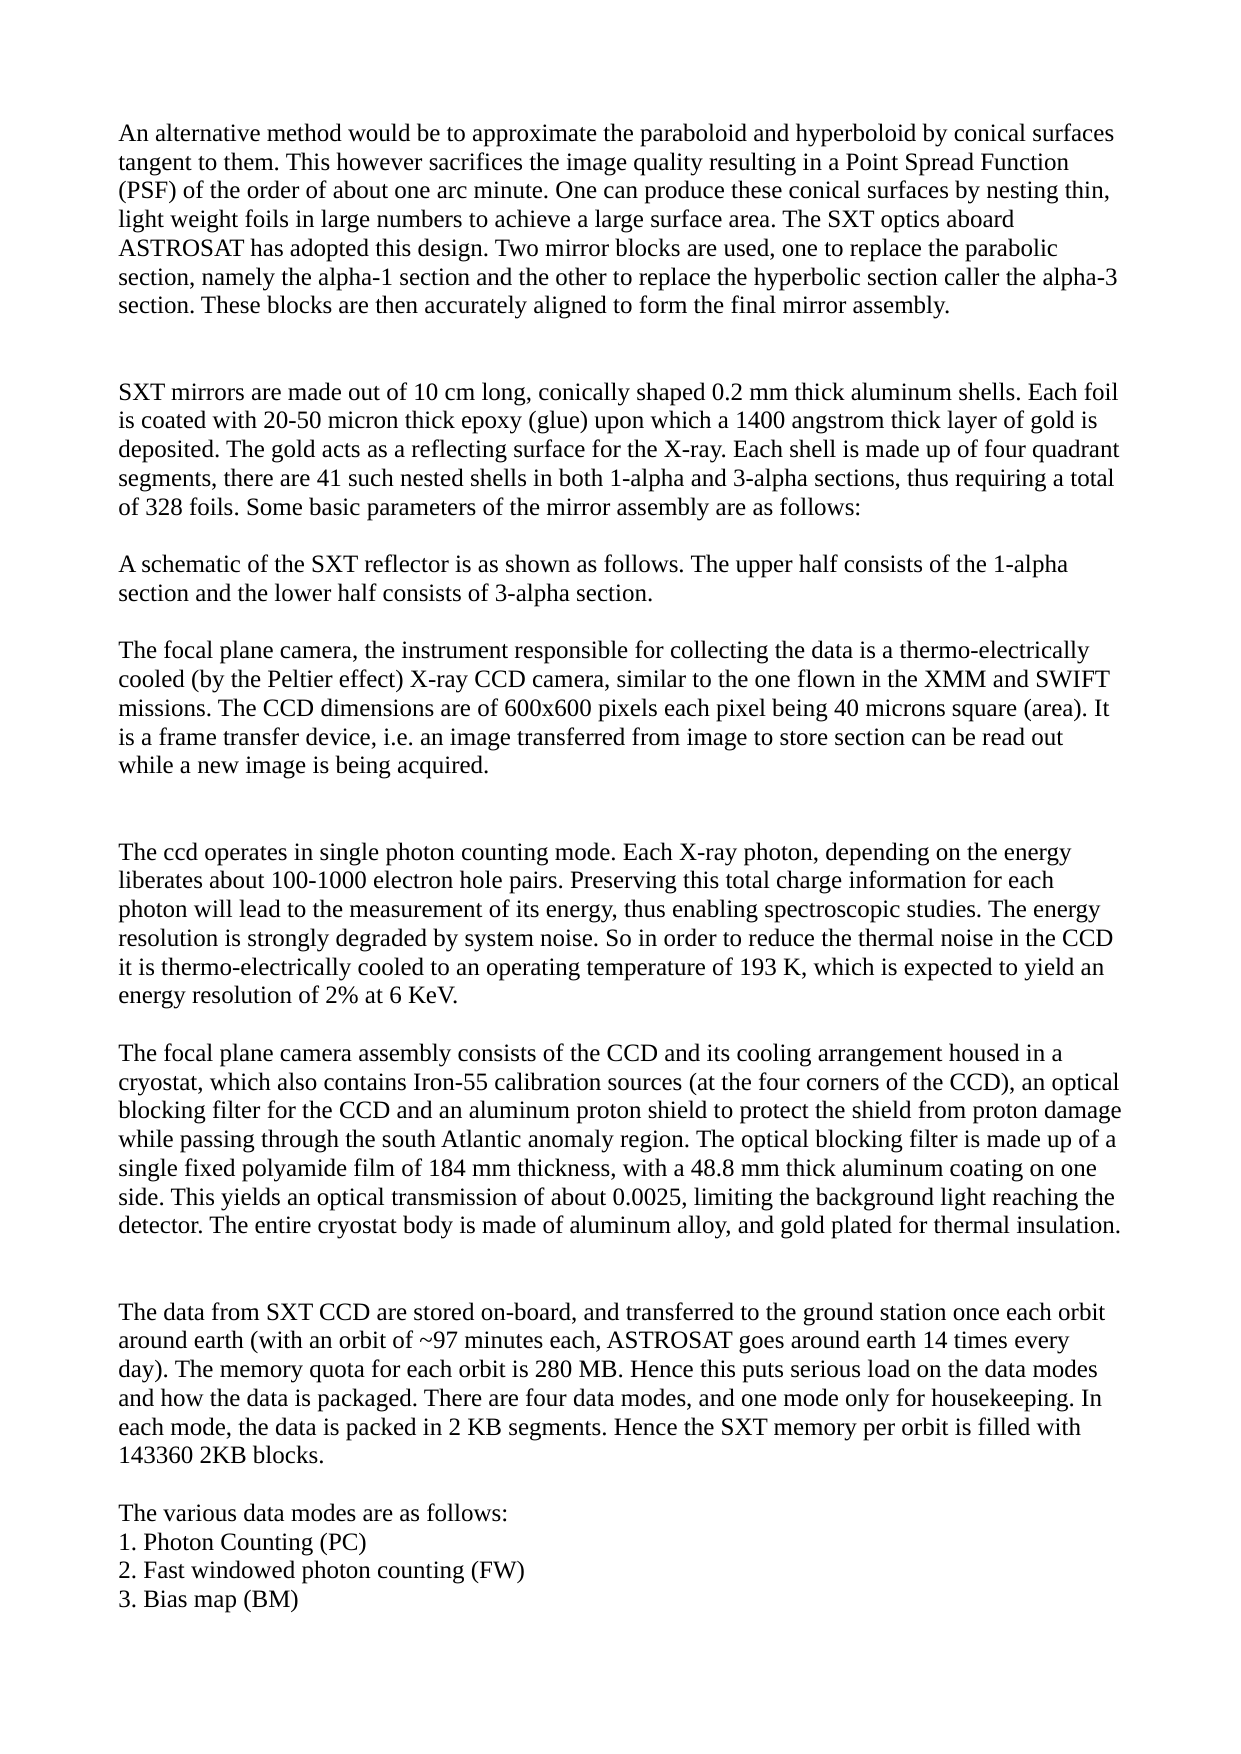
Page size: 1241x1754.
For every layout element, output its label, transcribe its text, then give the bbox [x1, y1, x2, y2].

text The focal plane camera assembly consists of the CCD and its cooling arrangement housed in a cryostat, which also contains Iron-55 calibration sources (at the four corners of the CCD), an optical blocking filter for the CCD and an aluminum proton shield to protect the shield from proton damage while passing through the south Atlantic anomaly region. The optical blocking filter is made up of a single fixed polyamide film of 184 mm thickness, with a 48.8 mm thick aluminum coating on one side. This yields an optical transmission of about 0.0025, limiting the background light reaching the detector. The entire cryostat body is made of aluminum alloy, and gold plated for thermal insulation. [118, 1038, 1122, 1239]
text A schematic of the SXT reflector is as shown as follows. The upper half consists of the 1-alpha section and the lower half consists of 3-alpha section. [118, 549, 1122, 607]
text 2. Fast windowed photon counting (FW) [118, 1556, 1122, 1584]
text The focal plane camera, the instrument responsible for collecting the data is a thermo-electrically cooled (by the Peltier effect) X-ray CCD camera, similar to the one flown in the XMM and SWIFT missions. The CCD dimensions are of 600x600 pixels each pixel being 40 microns square (area). It is a frame transfer device, i.e. an image transferred from image to store section can be read out while a new image is being acquired. [118, 636, 1122, 779]
text An alternative method would be to approximate the paraboloid and hyperboloid by conical surfaces tangent to them. This however sacrifices the image quality resulting in a Point Spread Function (PSF) of the order of about one arc minute. One can produce these conical surfaces by nesting thin, light weight foils in large numbers to achieve a large surface area. The SXT optics aboard ASTROSAT has adopted this design. Two mirror blocks are used, one to replace the parabolic section, namely the alpha-1 section and the other to replace the hyperbolic section caller the alpha-3 section. These blocks are then accurately aligned to form the final mirror assembly. [118, 118, 1122, 319]
text The ccd operates in single photon counting mode. Each X-ray photon, depending on the energy liberates about 100-1000 electron hole pairs. Preserving this total charge information for each photon will lead to the measurement of its energy, thus enabling spectroscopic studies. The energy resolution is strongly degraded by system noise. So in order to reduce the thermal noise in the CCD it is thermo-electrically cooled to an operating temperature of 193 K, which is expected to yield an energy resolution of 2% at 6 KeV. [118, 837, 1122, 1009]
text 3. Bias map (BM) [118, 1584, 1122, 1613]
text 1. Photon Counting (PC) [118, 1527, 1122, 1556]
text The data from SXT CCD are stored on-board, and transferred to the ground station once each orbit around earth (with an orbit of ~97 minutes each, ASTROSAT goes around earth 14 times every day). The memory quota for each orbit is 280 MB. Hence this puts serious load on the data modes and how the data is packaged. There are four data modes, and one mode only for housekeeping. In each mode, the data is packed in 2 KB segments. Hence the SXT memory per orbit is filled with 143360 2KB blocks. [118, 1297, 1122, 1469]
text The various data modes are as follows: [118, 1498, 1122, 1527]
text SXT mirrors are made out of 10 cm long, conically shaped 0.2 mm thick aluminum shells. Each foil is coated with 20-50 micron thick epoxy (glue) upon which a 1400 angstrom thick layer of gold is deposited. The gold acts as a reflecting surface for the X-ray. Each shell is made up of four quadrant segments, there are 41 such nested shells in both 1-alpha and 3-alpha sections, thus requiring a total of 328 foils. Some basic parameters of the mirror assembly are as follows: [118, 377, 1122, 521]
